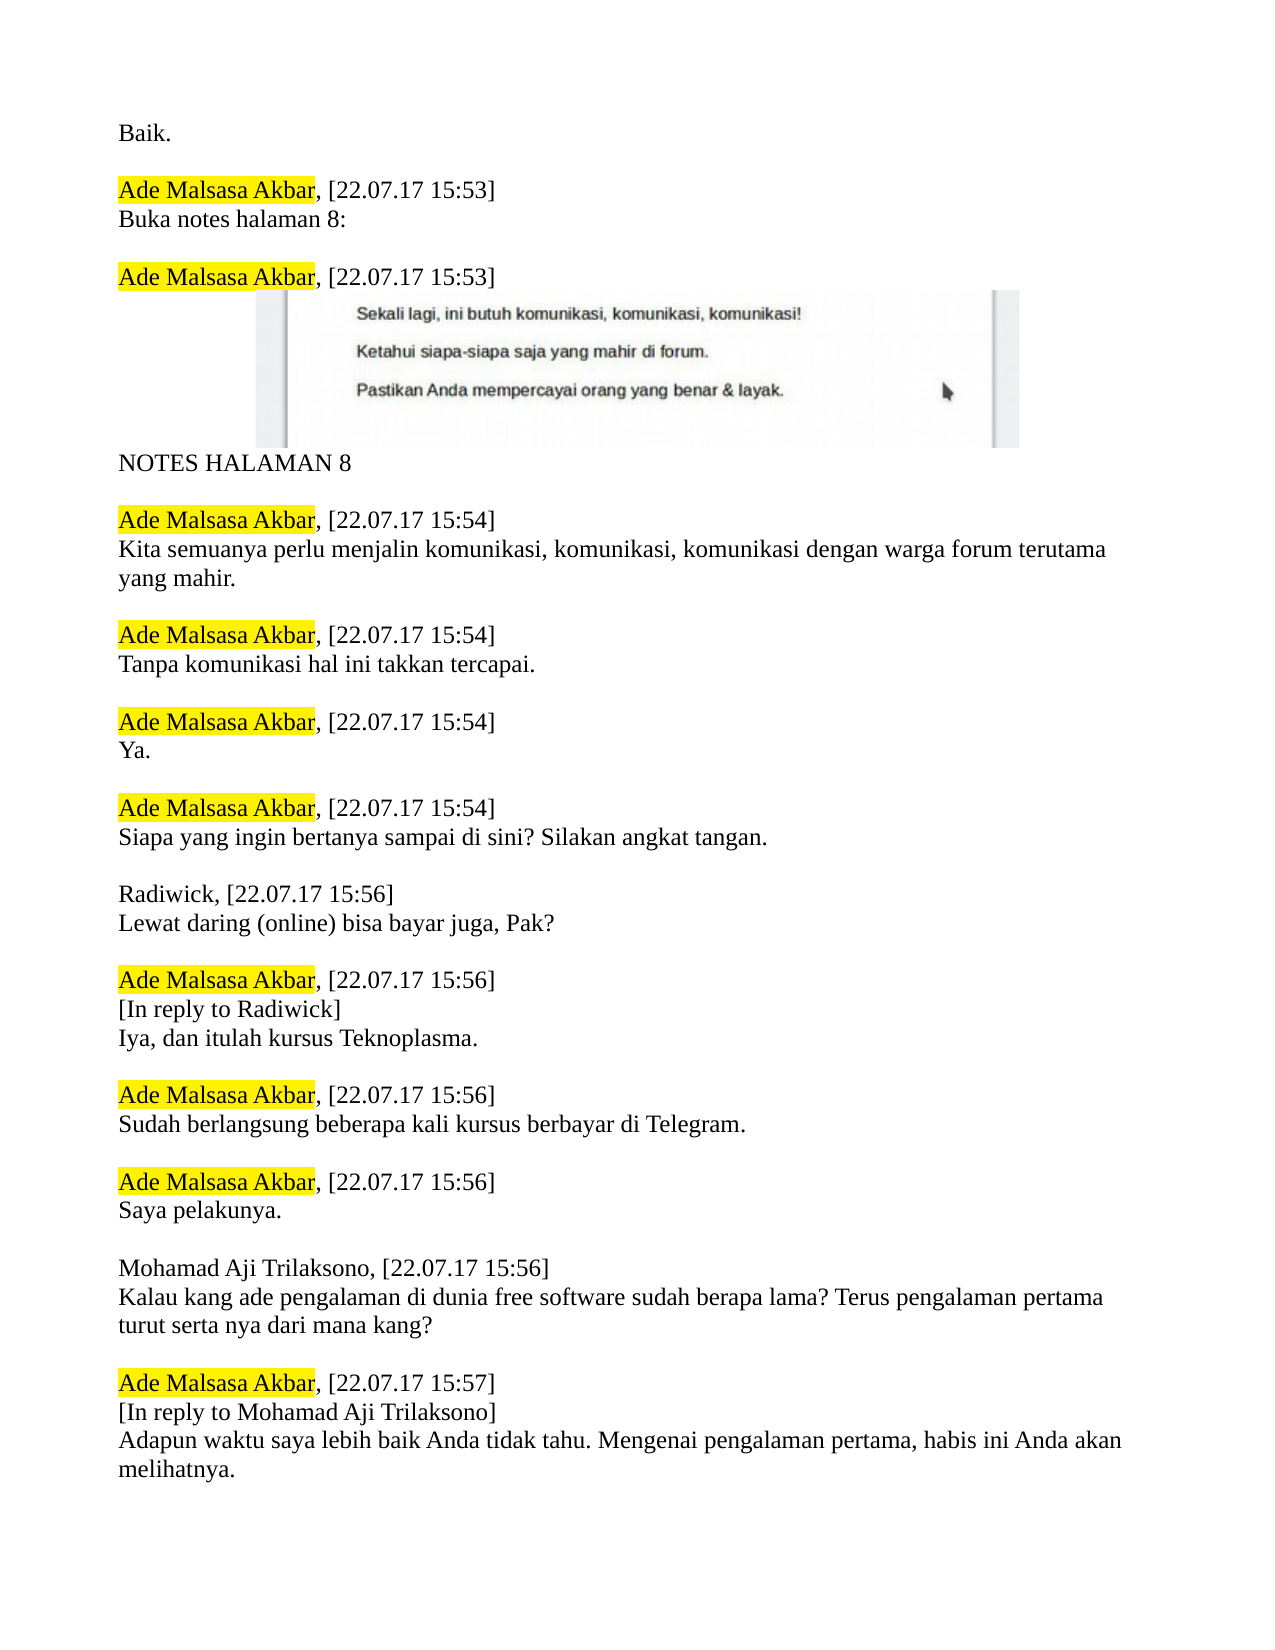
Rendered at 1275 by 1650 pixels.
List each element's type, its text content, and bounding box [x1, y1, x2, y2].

text [In reply to Radiwick] [118, 994, 1157, 1023]
text Adapun waktu saya lebih baik Anda tidak tahu. Mengenai pengalaman pertama, habis ini Anda akan melihatnya. [118, 1425, 1157, 1483]
text Ade Malsasa Akbar, [22.07.17 15:54] [118, 793, 1157, 822]
text Ade Malsasa Akbar, [22.07.17 15:53] [118, 176, 1157, 204]
text Buka notes halaman 8: [118, 204, 1157, 233]
text [In reply to Mohamad Aji Trilaksono] [118, 1397, 1157, 1425]
text Mohamad Aji Trilaksono, [22.07.17 15:56] [118, 1253, 1157, 1282]
text Kita semuanya perlu menjalin komunikasi, komunikasi, komunikasi dengan warga forum terutama yang mahir. [118, 534, 1157, 592]
text Ade Malsasa Akbar, [22.07.17 15:56] [118, 965, 1157, 994]
text Siapa yang ingin bertanya sampai di sini? Silakan angkat tangan. [118, 822, 1157, 850]
text Ade Malsasa Akbar, [22.07.17 15:54] [118, 707, 1157, 735]
text Lewat daring (online) bisa bayar juga, Pak? [118, 908, 1157, 937]
text Ya. [118, 735, 1157, 764]
text Ade Malsasa Akbar, [22.07.17 15:56] [118, 1080, 1157, 1109]
text Iya, dan itulah kursus Teknoplasma. [118, 1023, 1157, 1052]
text NOTES HALAMAN 8 [118, 291, 1157, 477]
text Sudah berlangsung beberapa kali kursus berbayar di Telegram. [118, 1109, 1157, 1138]
text Ade Malsasa Akbar, [22.07.17 15:54] [118, 505, 1157, 534]
text Ade Malsasa Akbar, [22.07.17 15:57] [118, 1368, 1157, 1397]
picture [255, 290, 1020, 448]
text Saya pelakunya. [118, 1195, 1157, 1224]
text Baik. [118, 118, 1157, 147]
text Ade Malsasa Akbar, [22.07.17 15:56] [118, 1167, 1157, 1195]
text Tanpa komunikasi hal ini takkan tercapai. [118, 649, 1157, 678]
text Ade Malsasa Akbar, [22.07.17 15:54] [118, 620, 1157, 649]
text Kalau kang ade pengalaman di dunia free software sudah berapa lama? Terus pengalaman pertama turut serta nya dari mana kang? [118, 1282, 1157, 1339]
text Radiwick, [22.07.17 15:56] [118, 879, 1157, 908]
text Ade Malsasa Akbar, [22.07.17 15:53] [118, 262, 1157, 291]
